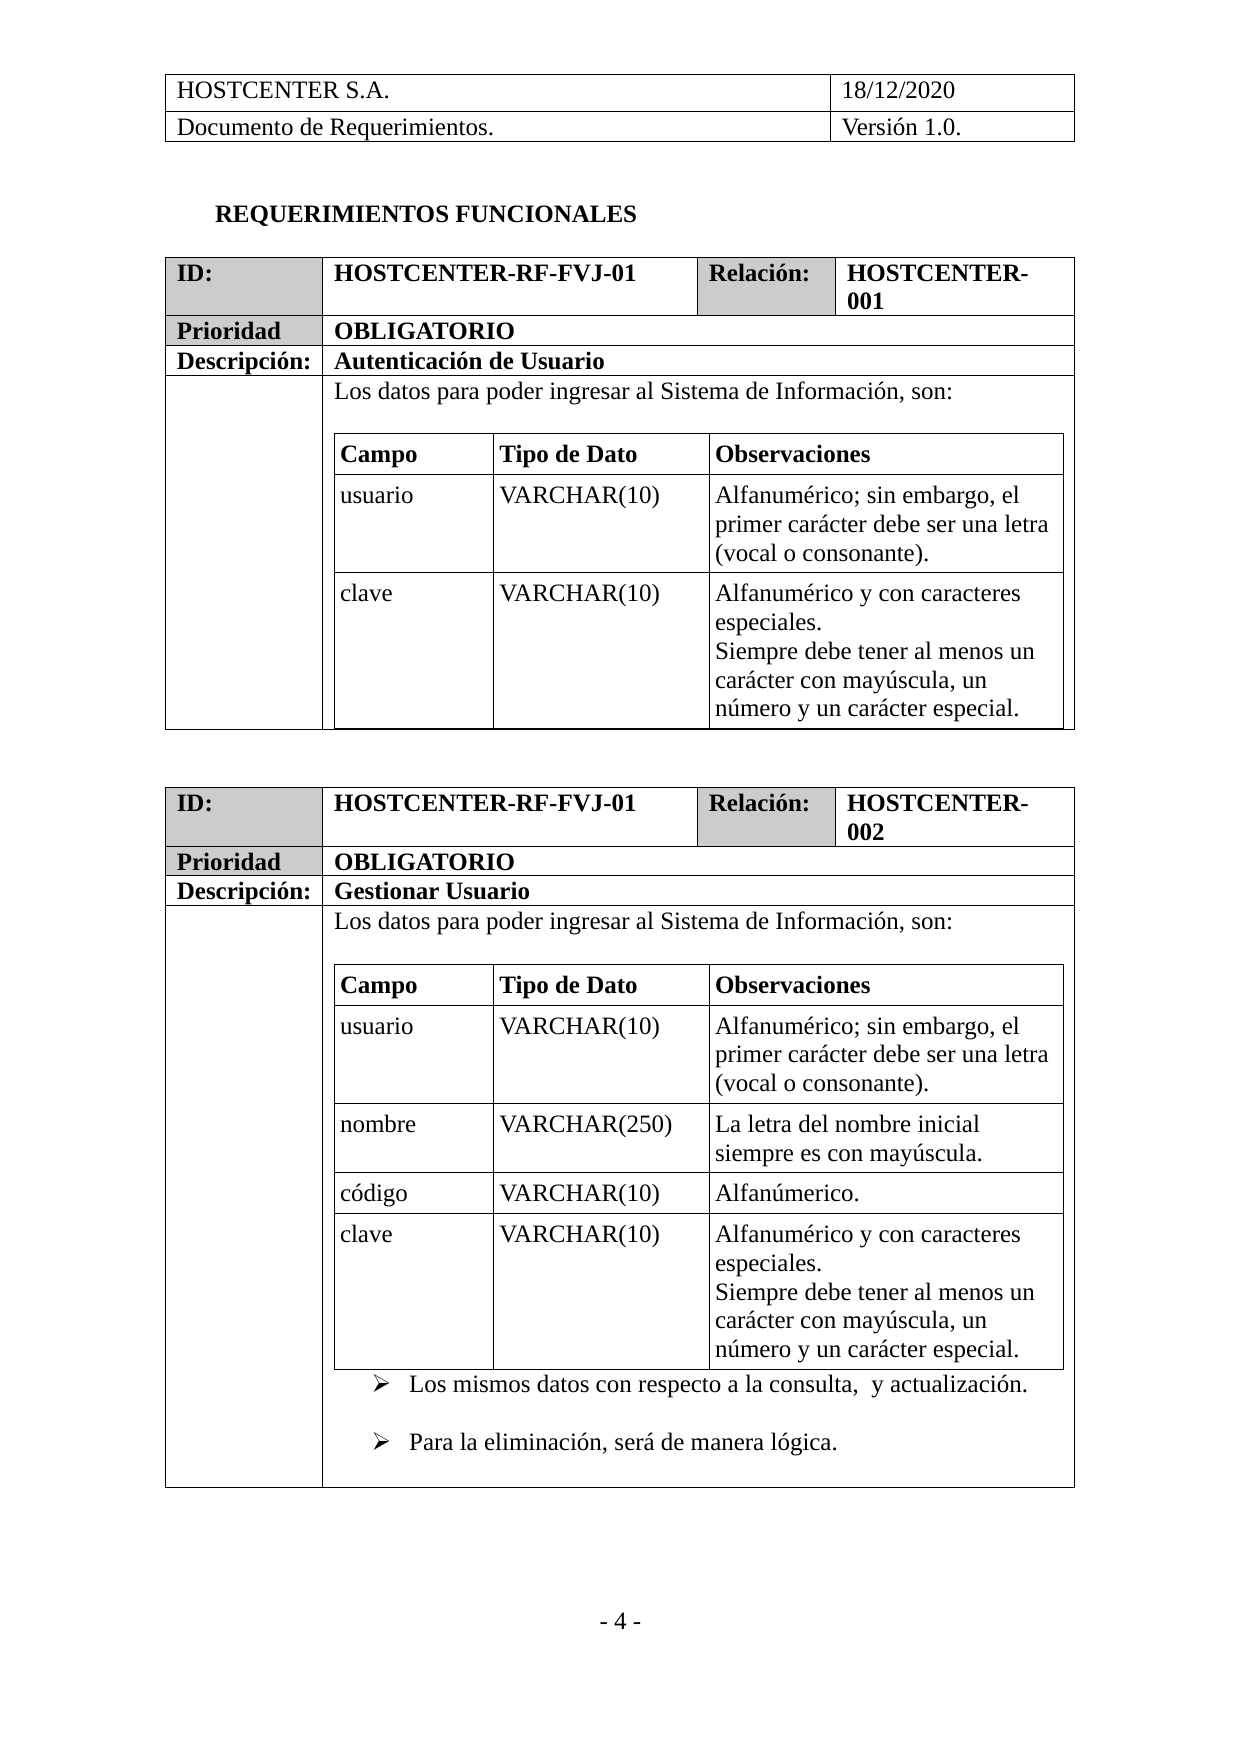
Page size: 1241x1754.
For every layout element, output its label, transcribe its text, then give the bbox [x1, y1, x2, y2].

table_cell VARCHAR(10) [494, 573, 709, 728]
table_cell OBLIGATORIO [323, 316, 1074, 345]
table_cell La letra del nombre inicial siempre es con mayúscula. [710, 1104, 1063, 1172]
table_cell VARCHAR(250) [494, 1104, 709, 1172]
table_header Relación: [698, 258, 835, 315]
table_cell Prioridad [166, 847, 322, 875]
table_cell clave [335, 1214, 493, 1369]
table_cell VARCHAR(10) [494, 1173, 709, 1213]
table_header Tipo de Dato [494, 434, 709, 474]
table_cell Autenticación de Usuario [323, 346, 1074, 375]
table_cell [166, 906, 322, 1487]
text REQUERIMIENTOS FUNCIONALES [215, 199, 1063, 228]
table_cell Alfanúmerico. [710, 1173, 1063, 1213]
table_cell usuario [335, 475, 493, 572]
table_header ID: [166, 258, 322, 315]
table_header ID: [166, 788, 322, 846]
table_cell [166, 376, 322, 728]
table_header Observaciones [710, 434, 1063, 474]
table_cell Los datos para poder ingresar al Sistema de Información, son: [323, 376, 1074, 728]
table_cell Descripción: [166, 346, 322, 375]
table_header Campo [335, 965, 493, 1004]
table_cell Descripción: [166, 876, 322, 905]
table_cell nombre [335, 1104, 493, 1172]
table_cell VARCHAR(10) [494, 1006, 709, 1103]
table_header Tipo de Dato [494, 965, 709, 1004]
table_cell VARCHAR(10) [494, 475, 709, 572]
table_cell código [335, 1173, 493, 1213]
table_cell clave [335, 573, 493, 728]
table_cell Alfanumérico; sin embargo, el primer carácter debe ser una letra (vocal o consonante). [710, 1006, 1063, 1103]
table_header HOSTCENTER-001 [836, 258, 1074, 315]
table_header Relación: [698, 788, 835, 846]
table_header HOSTCENTER-RF-FVJ-01 [323, 788, 697, 846]
table_cell Los datos para poder ingresar al Sistema de Información, son: Los mismos datos con respecto a la consulta, y actualización. Para la eliminación, será de manera lógica. [323, 906, 1074, 1487]
table_cell Alfanumérico y con caracteres especiales. Siempre debe tener al menos un carácter con mayúscula, un número y un carácter especial. [710, 1214, 1063, 1369]
table_cell OBLIGATORIO [323, 847, 1074, 875]
table_cell Alfanumérico; sin embargo, el primer carácter debe ser una letra (vocal o consonante). [710, 475, 1063, 572]
table_header Campo [335, 434, 493, 474]
table_cell Alfanumérico y con caracteres especiales. Siempre debe tener al menos un carácter con mayúscula, un número y un carácter especial. [710, 573, 1063, 728]
table_cell Gestionar Usuario [323, 876, 1074, 905]
table_cell VARCHAR(10) [494, 1214, 709, 1369]
table_cell usuario [335, 1006, 493, 1103]
table_header HOSTCENTER-RF-FVJ-01 [323, 258, 697, 315]
table_header Observaciones [710, 965, 1063, 1004]
table_header HOSTCENTER-002 [836, 788, 1074, 846]
table_cell Prioridad [166, 316, 322, 345]
